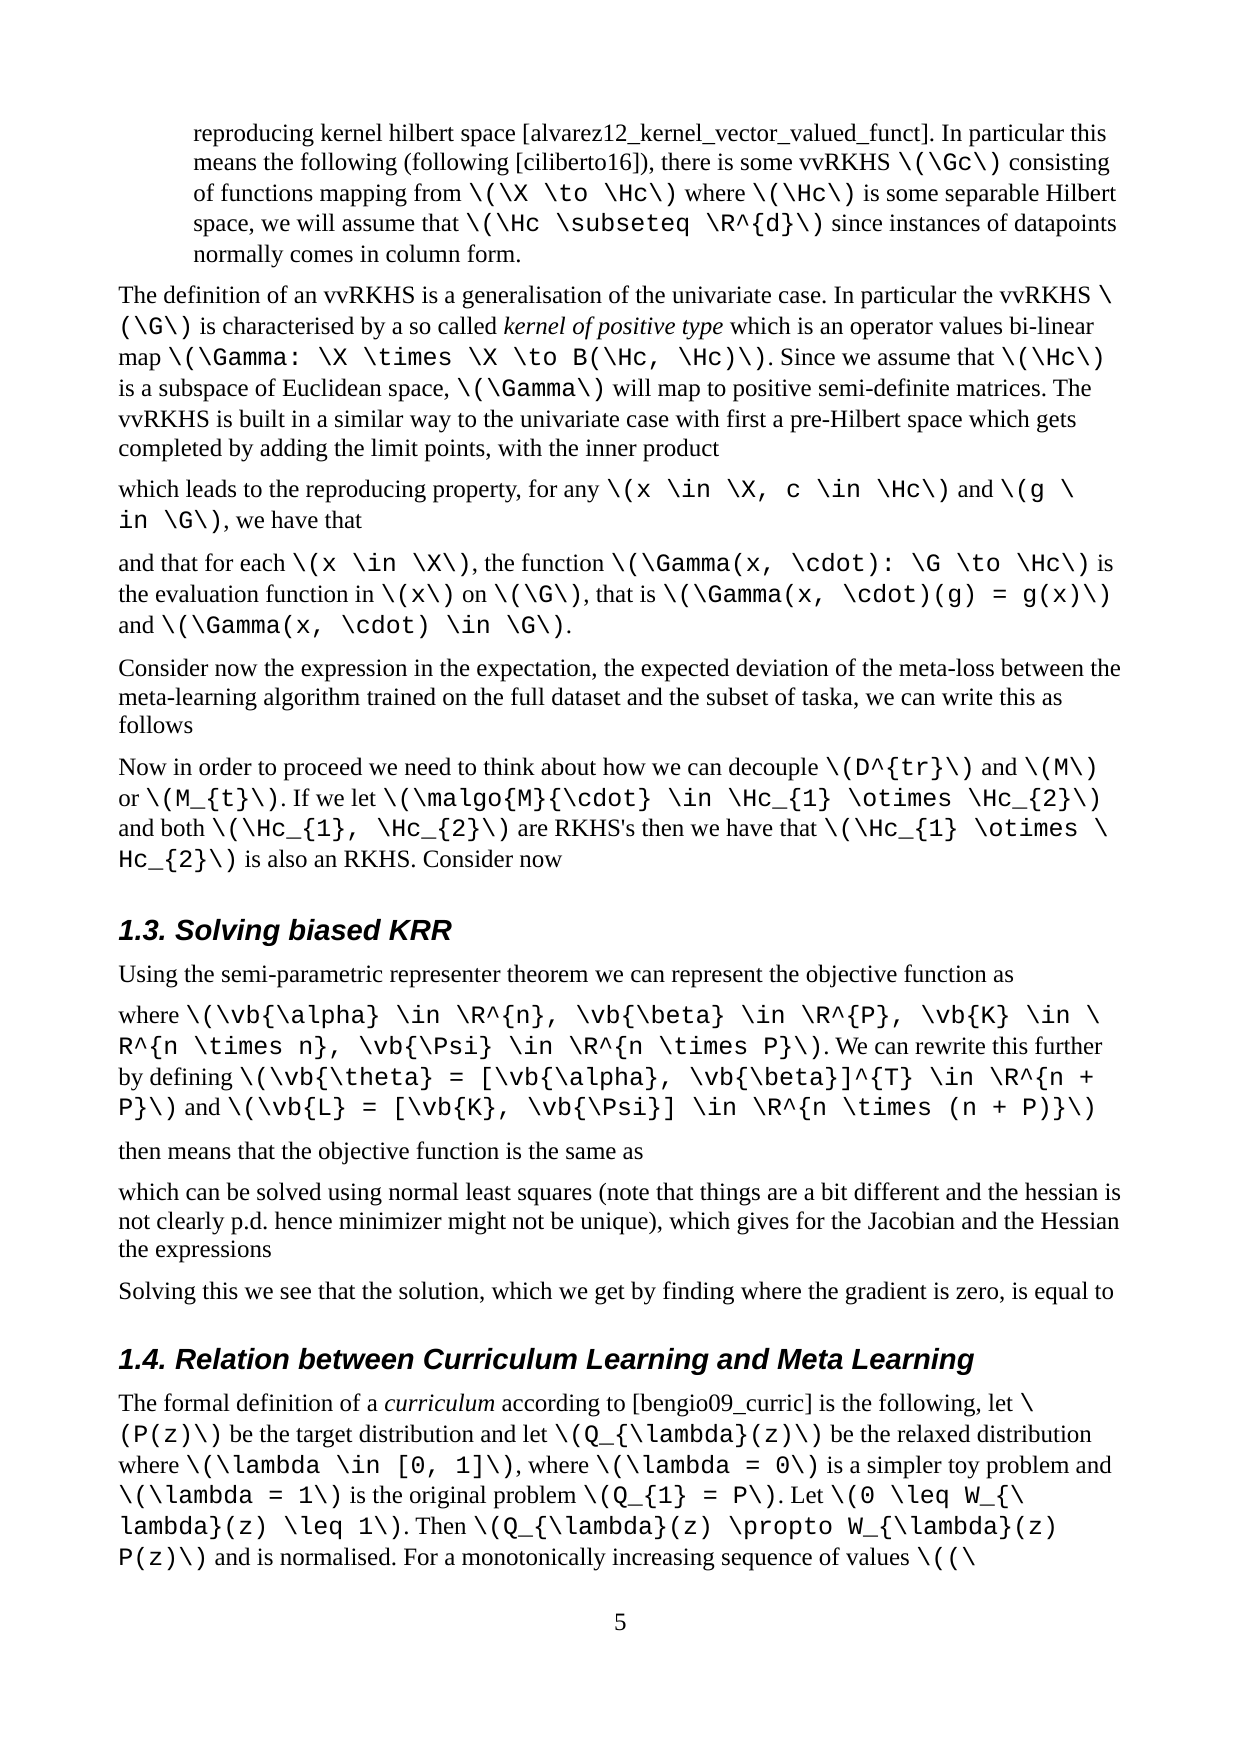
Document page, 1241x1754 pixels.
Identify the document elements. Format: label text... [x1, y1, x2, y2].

text which can be solved using normal least squares (note that things are a bit different and the hessian is not clearly p.d. hence minimizer might not be unique), which gives for the Jacobian and the Hessian the expressions [118, 1177, 1122, 1263]
text The formal definition of a curriculum according to [bengio09_curric] is the following, let \(P(z)\) be the target distribution and let \(Q_{\lambda}(z)\) be the relaxed distribution where \(\lambda \in [0, 1]\), where \(\lambda = 0\) is a simpler toy problem and \(\lambda = 1\) is the original problem \(Q_{1} = P\). Let \(0 \leq W_{\lambda}(z) \leq 1\). Then \(Q_{\lambda}(z) \propto W_{\lambda}(z) P(z)\) and is normalised. For a monotonically increasing sequence of values \((\ [118, 1388, 1122, 1573]
text The definition of an vvRKHS is a generalisation of the univariate case. In particular the vvRKHS \(\G\) is characterised by a so called kernel of positive type which is an operator values bi-linear map \(\Gamma: \X \times \X \to B(\Hc, \Hc)\). Since we assume that \(\Hc\) is a subspace of Euclidean space, \(\Gamma\) will map to positive semi-definite matrices. The vvRKHS is built in a similar way to the univariate case with first a pre-Hilbert space which gets completed by adding the limit points, with the inner product [118, 281, 1122, 461]
subtitle Solving biased KRR [118, 913, 1122, 946]
text Now in order to proceed we need to think about how we can decouple \(D^{tr}\) and \(M\) or \(M_{t}\). If we let \(\malgo{M}{\cdot} \in \Hc_{1} \otimes \Hc_{2}\) and both \(\Hc_{1}, \Hc_{2}\) are RKHS's then we have that \(\Hc_{1} \otimes \Hc_{2}\) is also an RKHS. Consider now [118, 752, 1122, 875]
text Solving this we see that the solution, which we get by finding where the gradient is zero, is equal to [118, 1276, 1122, 1304]
text Consider now the expression in the expectation, the expected deviation of the meta-loss between the meta-learning algorithm trained on the full dataset and the subset of taska, we can write this as follows [118, 653, 1122, 739]
text then means that the objective function is the same as [118, 1136, 1122, 1164]
text and that for each \(x \in \X\), the function \(\Gamma(x, \cdot): \G \to \Hc\) is the evaluation function in \(x\) on \(\G\), that is \(\Gamma(x, \cdot)(g) = g(x)\) and \(\Gamma(x, \cdot) \in \G\). [118, 548, 1122, 641]
subtitle Relation between Curriculum Learning and Meta Learning [118, 1342, 1122, 1376]
text which leads to the reproducing property, for any \(x \in \X, c \in \Hc\) and \(g \in \G\), we have that [118, 474, 1122, 536]
text Using the semi-parametric representer theorem we can represent the objective function as [118, 959, 1122, 987]
list reproducing kernel hilbert space [alvarez12_kernel_vector_valued_funct]. In particular this means the following (following [ciliberto16]), there is some vvRKHS \(\Gc\) consisting of functions mapping from \(\X \to \Hc\) where \(\Hc\) is some separable Hilbert space, we will assume that \(\Hc \subseteq \R^{d}\) since instances of datapoints normally comes in column form. [156, 118, 1122, 268]
text where \(\vb{\alpha} \in \R^{n}, \vb{\beta} \in \R^{P}, \vb{K} \in \R^{n \times n}, \vb{\Psi} \in \R^{n \times P}\). We can rewrite this further by defining \(\vb{\theta} = [\vb{\alpha}, \vb{\beta}]^{T} \in \R^{n + P}\) and \(\vb{L} = [\vb{K}, \vb{\Psi}] \in \R^{n \times (n + P)}\) [118, 1000, 1122, 1123]
